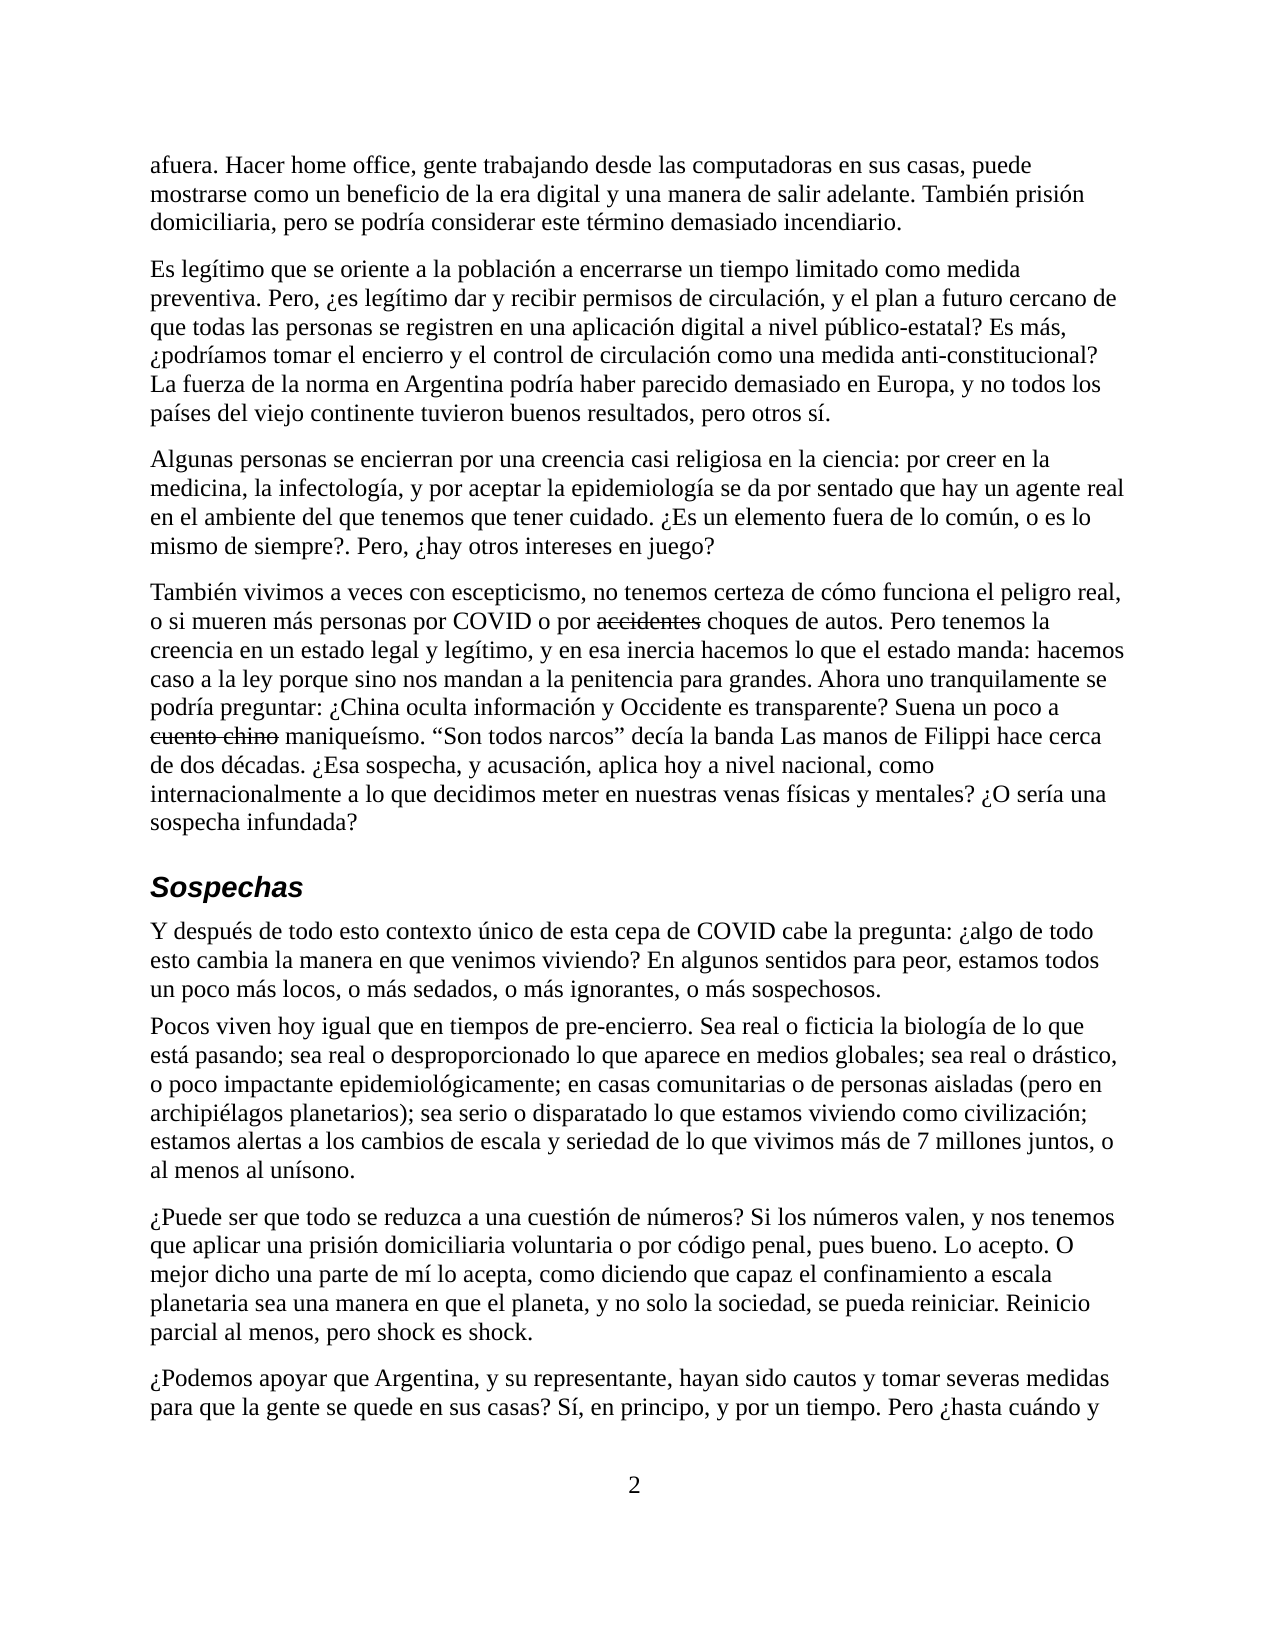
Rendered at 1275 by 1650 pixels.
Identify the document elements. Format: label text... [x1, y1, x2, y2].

text ¿Puede ser que todo se reduzca a una cuestión de números? Si los números valen, y nos tenemos que aplicar una prisión domiciliaria voluntaria o por código penal, pues bueno. Lo acepto. O mejor dicho una parte de mí lo acepta, como diciendo que capaz el confinamiento a escala planetaria sea una manera en que el planeta, y no solo la sociedad, se pueda reiniciar. Reinicio parcial al menos, pero shock es shock. [150, 1202, 1125, 1346]
subtitle Sospechas [150, 870, 1125, 904]
text ¿Podemos apoyar que Argentina, y su representante, hayan sido cautos y tomar severas medidas para que la gente se quede en sus casas? Sí, en principo, y por un tiempo. Pero ¿hasta cuándo y [150, 1363, 1125, 1421]
text Pocos viven hoy igual que en tiempos de pre-encierro. Sea real o ficticia la biología de lo que está pasando; sea real o desproporcionado lo que aparece en medios globales; sea real o drástico, o poco impactante epidemiológicamente; en casas comunitarias o de personas aisladas (pero en archipiélagos planetarios); sea serio o disparatado lo que estamos viviendo como civilización; estamos alertas a los cambios de escala y seriedad de lo que vivimos más de 7 millones juntos, o al menos al unísono. [150, 1011, 1125, 1184]
text Algunas personas se encierran por una creencia casi religiosa en la ciencia: por creer en la medicina, la infectología, y por aceptar la epidemiología se da por sentado que hay un agente real en el ambiente del que tenemos que tener cuidado. ¿Es un elemento fuera de lo común, o es lo mismo de siempre?. Pero, ¿hay otros intereses en juego? [150, 444, 1125, 559]
text afuera. Hacer home office, gente trabajando desde las computadoras en sus casas, puede mostrarse como un beneficio de la era digital y una manera de salir adelante. También prisión domiciliaria, pero se podría considerar este término demasiado incendiario. [150, 150, 1125, 236]
text Y después de todo esto contexto único de esta cepa de COVID cabe la pregunta: ¿algo de todo esto cambia la manera en que venimos viviendo? En algunos sentidos para peor, estamos todos un poco más locos, o más sedados, o más ignorantes, o más sospechosos. [150, 916, 1125, 1002]
text Es legítimo que se oriente a la población a encerrarse un tiempo limitado como medida preventiva. Pero, ¿es legítimo dar y recibir permisos de circulación, y el plan a futuro cercano de que todas las personas se registren en una aplicación digital a nivel público-estatal? Es más, ¿podríamos tomar el encierro y el control de circulación como una medida anti-constitucional? La fuerza de la norma en Argentina podría haber parecido demasiado en Europa, y no todos los países del viejo continente tuvieron buenos resultados, pero otros sí. [150, 254, 1125, 427]
text También vivimos a veces con escepticismo, no tenemos certeza de cómo funciona el peligro real, o si mueren más personas por COVID o por accidentes choques de autos. Pero tenemos la creencia en un estado legal y legítimo, y en esa inercia hacemos lo que el estado manda: hacemos caso a la ley porque sino nos mandan a la penitencia para grandes. Ahora uno tranquilamente se podría preguntar: ¿China oculta información y Occidente es transparente? Suena un poco a cuento chino maniqueísmo. “Son todos narcos” decía la banda Las manos de Filippi hace cerca de dos décadas. ¿Esa sospecha, y acusación, aplica hoy a nivel nacional, como internacionalmente a lo que decidimos meter en nuestras venas físicas y mentales? ¿O sería una sospecha infundada? [150, 577, 1125, 836]
